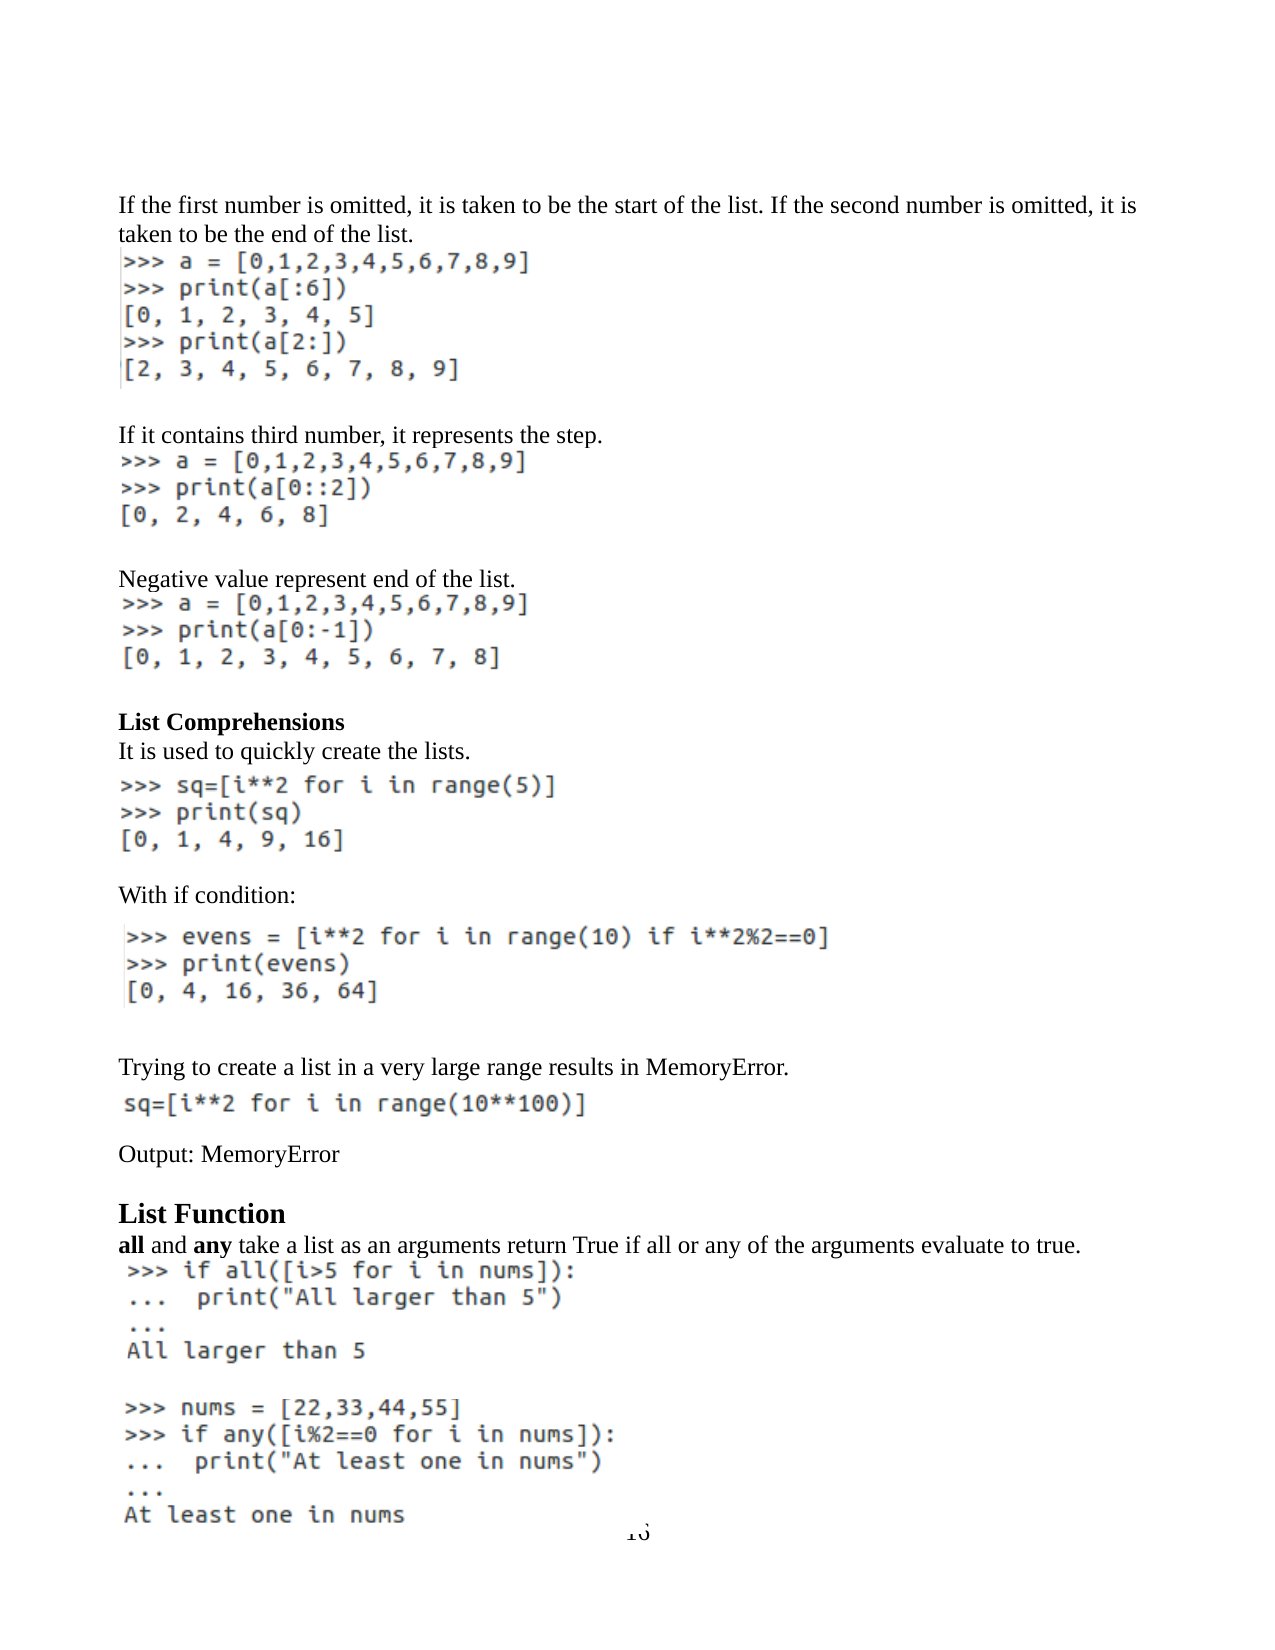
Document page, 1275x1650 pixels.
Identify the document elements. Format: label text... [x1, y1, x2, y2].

text List Function [118, 1196, 1157, 1230]
text Negative value represent end of the list. [118, 564, 1157, 592]
text Output: MemoryError [118, 1139, 1157, 1167]
text It is used to quickly create the lists. [118, 736, 1157, 765]
text If the first number is omitted, it is taken to be the start of the list. If the second number is omitted, it is taken to be the end of the list. [118, 190, 1157, 247]
text Trying to create a list in a very large range results in MemoryError. [118, 1052, 1157, 1081]
text If it contains third number, it represents the step. [118, 420, 1157, 449]
text With if condition: [118, 880, 1157, 909]
text all and any take a list as an arguments return True if all or any of the arguments evaluate to true. [118, 1230, 1157, 1258]
text List Comprehensions [118, 707, 1157, 736]
